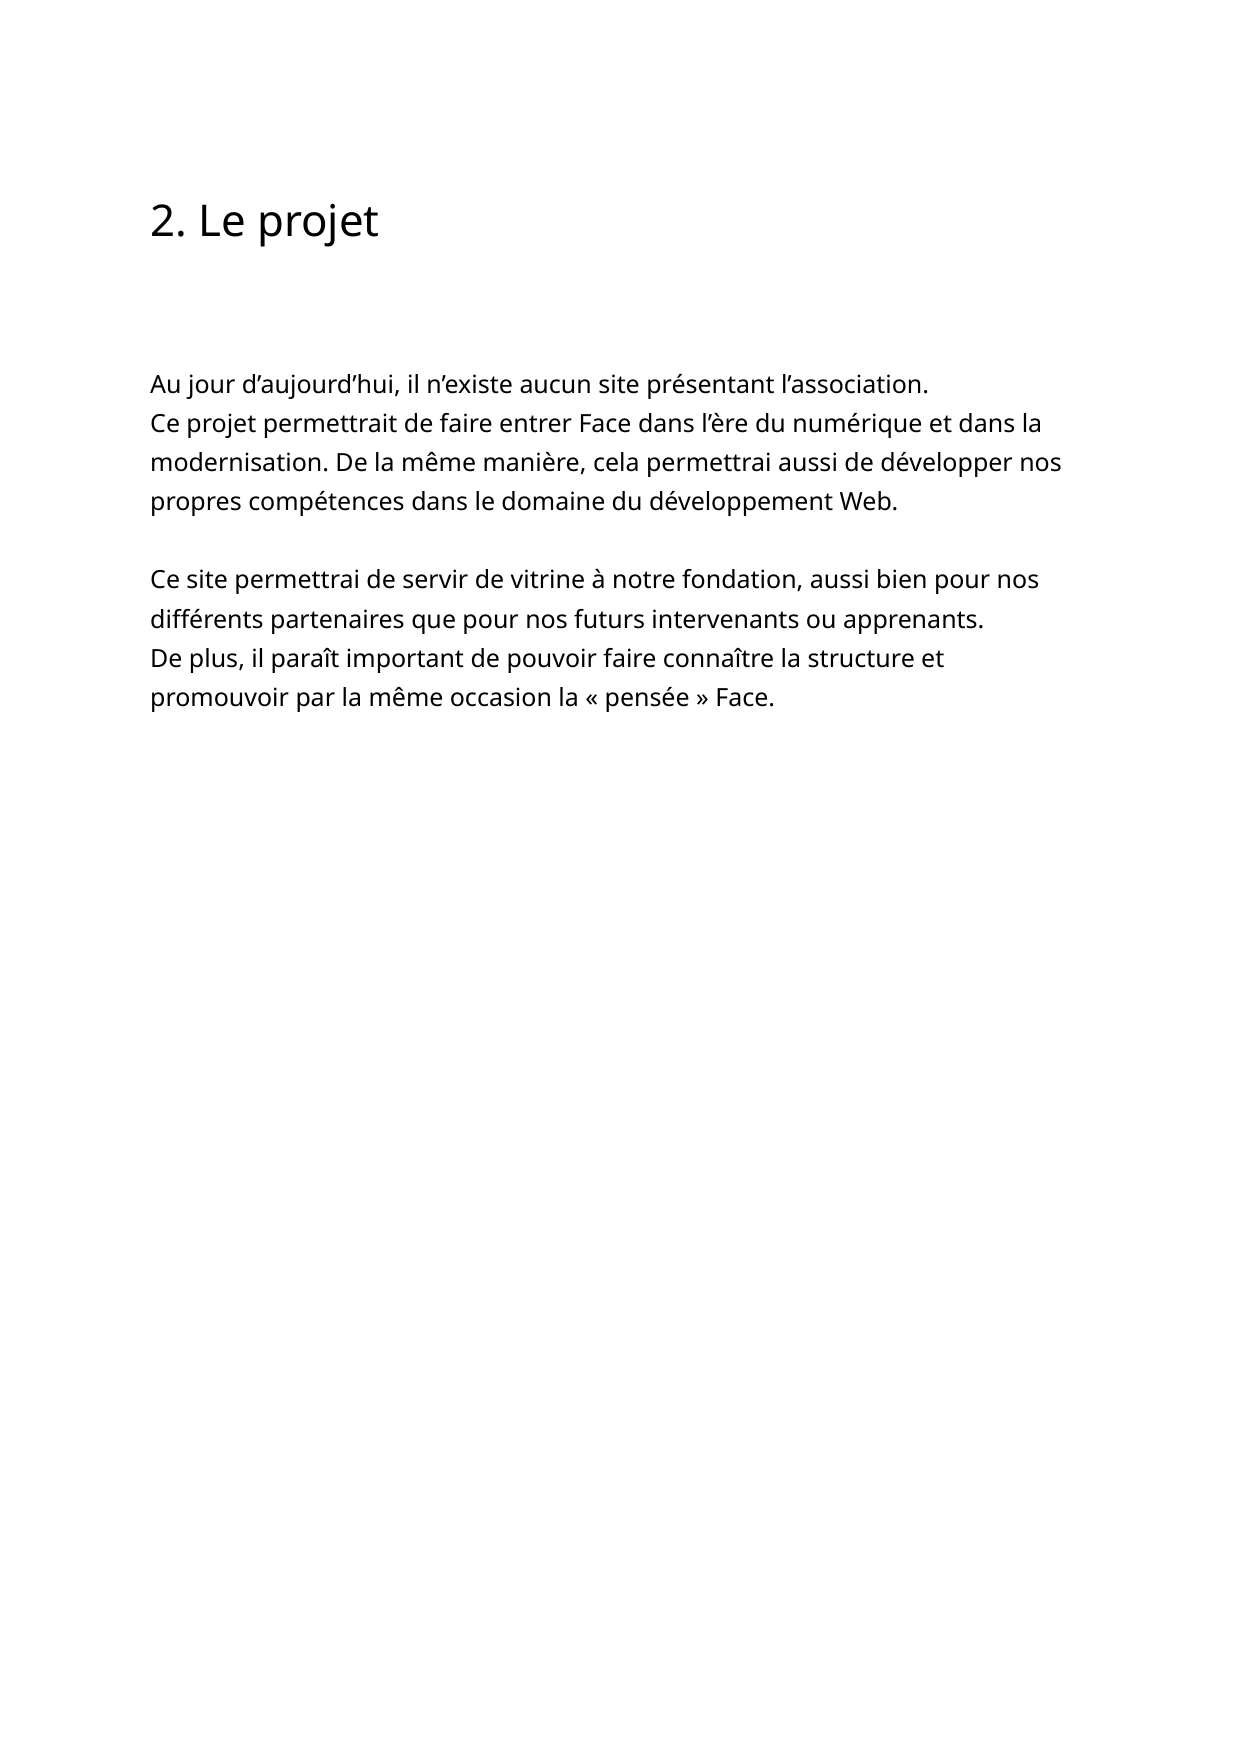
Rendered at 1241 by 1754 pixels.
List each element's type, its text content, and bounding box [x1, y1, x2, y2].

text Ce site permettrai de servir de vitrine à notre fondation, aussi bien pour nos différents partenaires que pour nos futurs intervenants ou apprenants. [150, 562, 1090, 635]
text Au jour d’aujourd’hui, il n’existe aucun site présentant l’association. [150, 366, 1090, 400]
text De plus, il paraît important de pouvoir faire connaître la structure et promouvoir par la même occasion la « pensée » Face. [150, 640, 1090, 714]
subtitle 2. Le projet [150, 189, 1090, 249]
text Ce projet permettrait de faire entrer Face dans l’ère du numérique et dans la modernisation. De la même manière, cela permettrai aussi de développer nos propres compétences dans le domaine du développement Web. [150, 405, 1090, 518]
